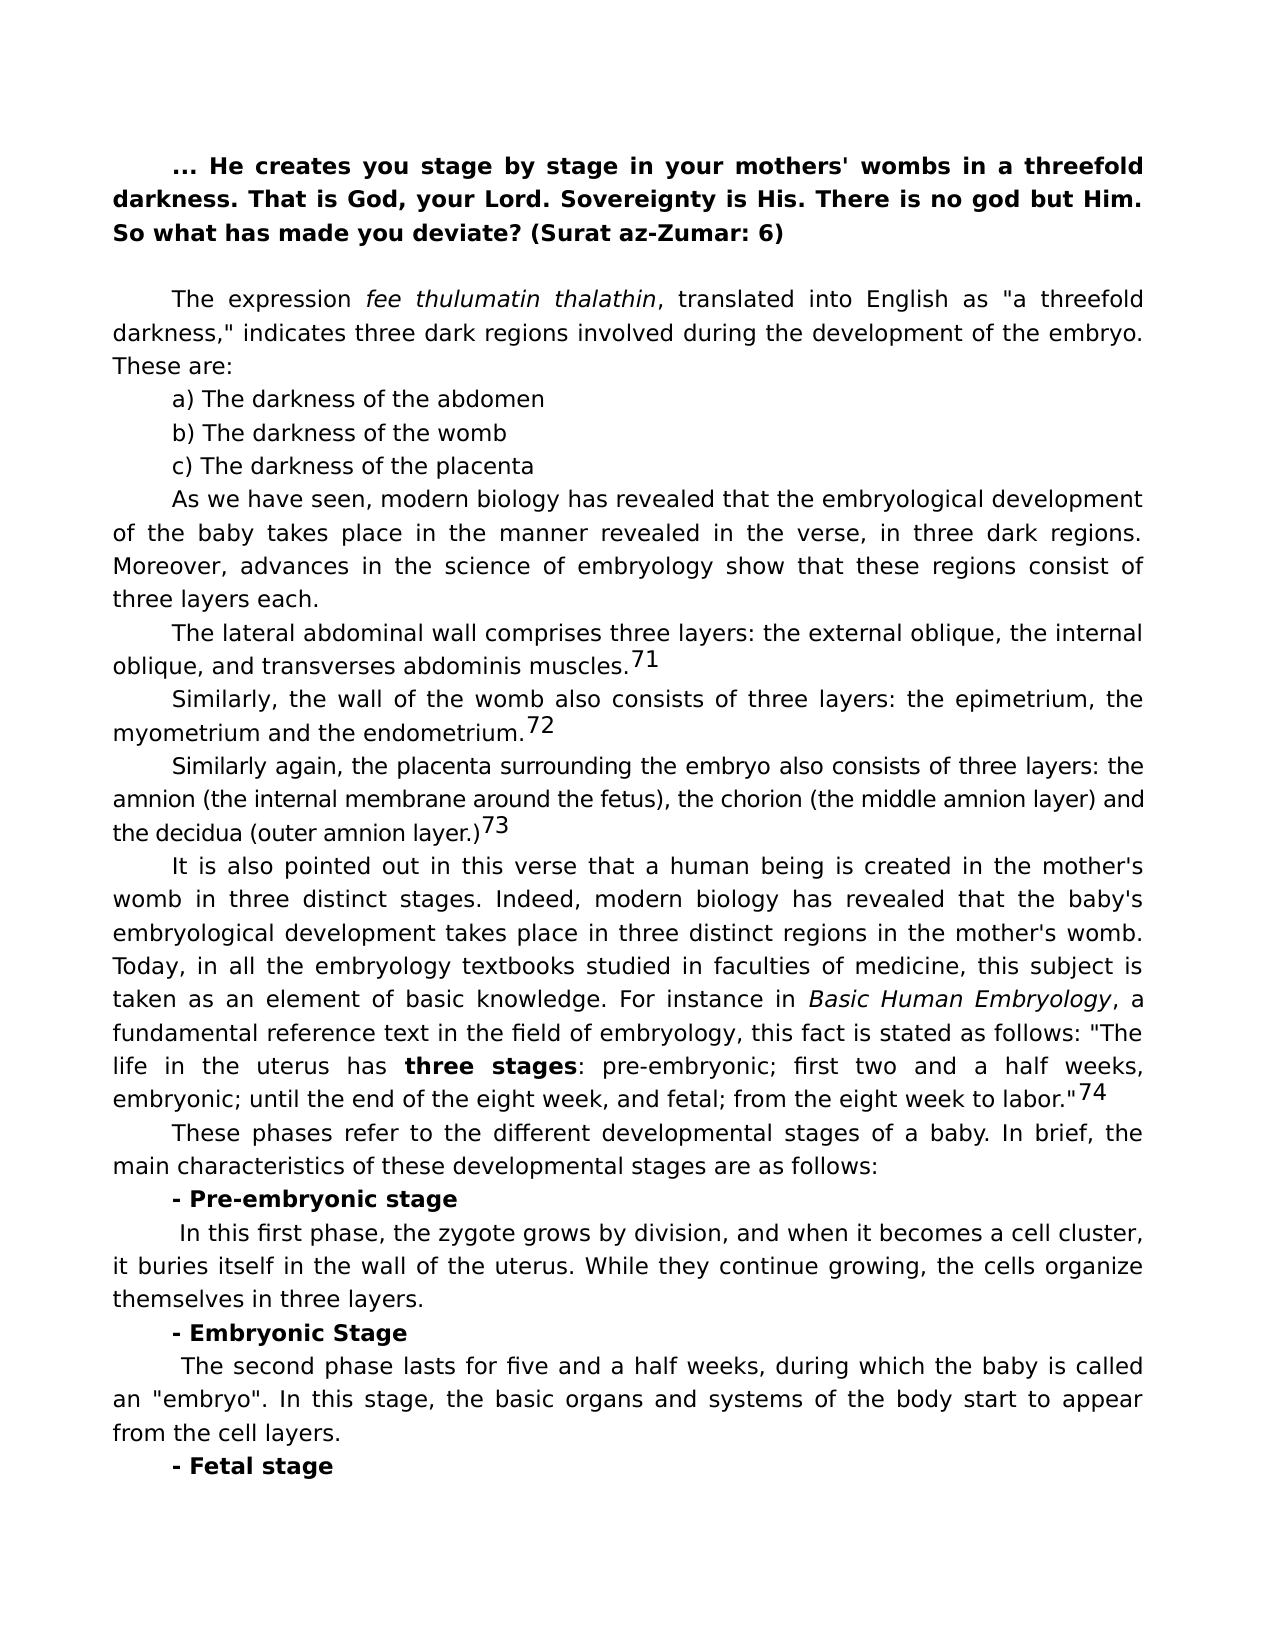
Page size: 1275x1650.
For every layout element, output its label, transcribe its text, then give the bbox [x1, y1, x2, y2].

text - Embryonic Stage [112, 1314, 1145, 1348]
text a) The darkness of the abdomen [112, 381, 1145, 414]
text The expression fee thulumatin thalathin, translated into English as "a threefold darkness," indicates three dark regions involved during the development of the embryo. These are: [112, 281, 1145, 381]
text It is also pointed out in this verse that a human being is created in the mother's womb in three distinct stages. Indeed, modern biology has revealed that the baby's embryological development takes place in three distinct regions in the mother's womb. Today, in all the embryology textbooks studied in faculties of medicine, this subject is taken as an element of basic knowledge. For instance in Basic Human Embryology, a fundamental reference text in the field of embryology, this fact is stated as follows: "The life in the uterus has three stages: pre-embryonic; first two and a half weeks, embryonic; until the end of the eight week, and fetal; from the eight week to labor."74 [112, 848, 1145, 1114]
text As we have seen, modern biology has revealed that the embryological development of the baby takes place in the manner revealed in the verse, in three dark regions. Moreover, advances in the science of embryology show that these regions consist of three layers each. [112, 481, 1145, 614]
text - Pre-embryonic stage [112, 1181, 1145, 1214]
text The second phase lasts for five and a half weeks, during which the baby is called an "embryo". In this stage, the basic organs and systems of the body start to appear from the cell layers. [112, 1348, 1145, 1448]
text In this first phase, the zygote grows by division, and when it becomes a cell cluster, it buries itself in the wall of the uterus. While they continue growing, the cells organize themselves in three layers. [112, 1214, 1145, 1314]
text c) The darkness of the placenta [112, 448, 1145, 481]
text Similarly, the wall of the womb also consists of three layers: the epimetrium, the myometrium and the endometrium.72 [112, 681, 1145, 748]
text The lateral abdominal wall comprises three layers: the external oblique, the internal oblique, and transverses abdominis muscles.71 [112, 614, 1145, 681]
text - Fetal stage [112, 1448, 1145, 1481]
text ... He creates you stage by stage in your mothers' wombs in a threefold darkness. That is God, your Lord. Sovereignty is His. There is no god but Him. So what has made you deviate? (Surat az-Zumar: 6) [112, 148, 1145, 248]
text Similarly again, the placenta surrounding the embryo also consists of three layers: the amnion (the internal membrane around the fetus), the chorion (the middle amnion layer) and the decidua (outer amnion layer.)73 [112, 748, 1145, 848]
text These phases refer to the different developmental stages of a baby. In brief, the main characteristics of these developmental stages are as follows: [112, 1114, 1145, 1181]
text b) The darkness of the womb [112, 414, 1145, 448]
